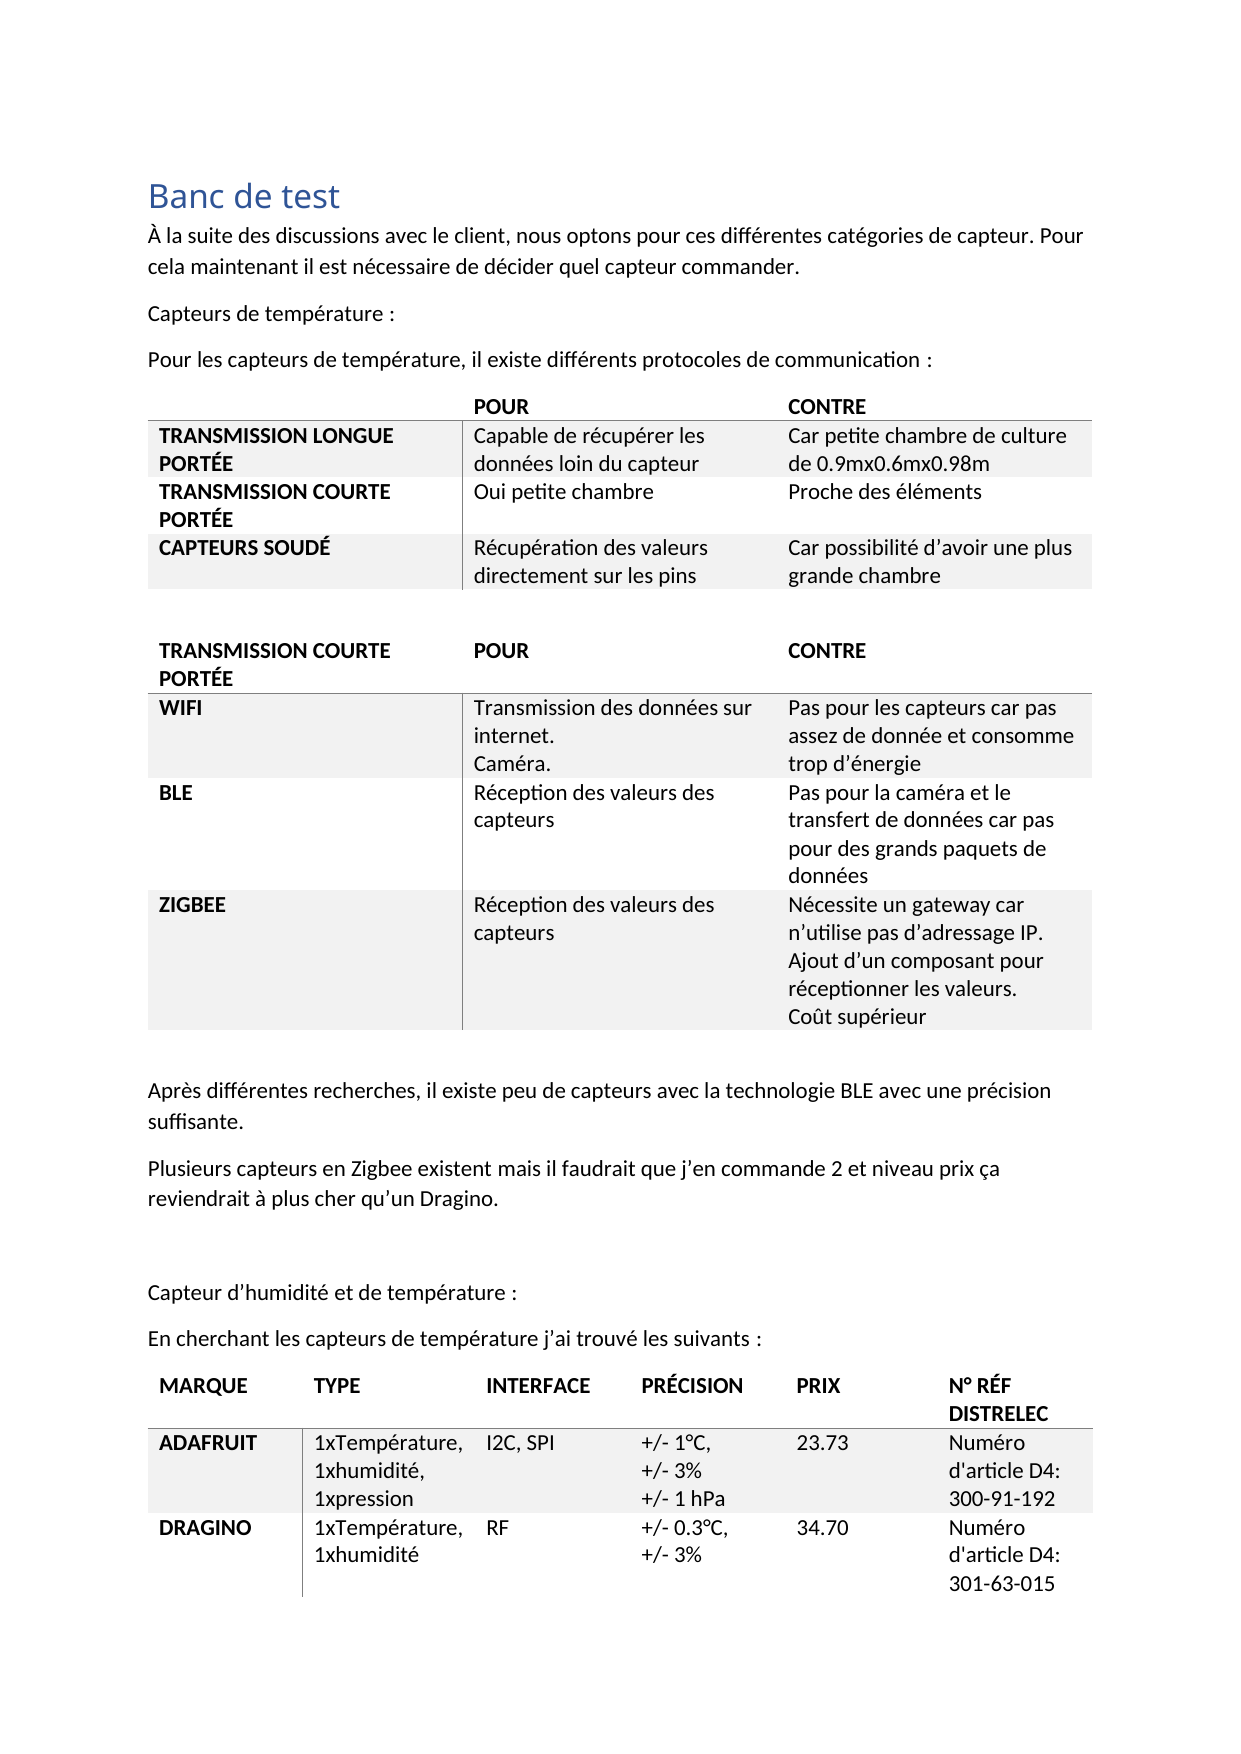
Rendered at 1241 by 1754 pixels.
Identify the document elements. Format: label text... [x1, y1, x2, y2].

table_header Type [303, 1371, 475, 1427]
table_header Transmission courte portée [148, 636, 462, 692]
table_cell Capable de récupérer les données loin du capteur [463, 421, 777, 477]
table_cell wifi [148, 694, 462, 778]
text À la suite des discussions avec le client, nous optons pour ces différentes catégories de capteur. Pour cela maintenant il est nécessaire de décider quel capteur commander. [148, 222, 1093, 280]
table_cell Car possibilité d’avoir une plus grande chambre [777, 534, 1092, 589]
table_cell Nécessite un gateway car n’utilise pas d’adressage IP. Ajout d’un composant pour réceptionner les valeurs. Coût supérieur [777, 890, 1092, 1030]
text Pour les capteurs de température, il existe différents protocoles de communication : [148, 346, 1093, 373]
table_cell 34.70 [785, 1513, 937, 1597]
subtitle Banc de test [148, 173, 1093, 218]
table_cell RF [475, 1513, 630, 1597]
table_cell ble [148, 778, 462, 890]
text Après différentes recherches, il existe peu de capteurs avec la technologie BLE avec une précision suffisante. [148, 1077, 1093, 1135]
table_header Contre [777, 393, 1092, 420]
table_cell Oui petite chambre [463, 478, 777, 533]
table_cell Numéro d'article D4: 300-91-192 [937, 1429, 1093, 1513]
table_cell Pas pour la caméra et le transfert de données car pas pour des grands paquets de données [777, 778, 1092, 890]
table_cell Adafruit [148, 1429, 302, 1513]
text Capteurs de température : [148, 299, 1093, 327]
table_cell 1xTempérature, 1xhumidité, 1xpression [303, 1429, 475, 1513]
table_header Interface [475, 1371, 630, 1427]
table_cell Réception des valeurs des capteurs [463, 890, 777, 1030]
text Plusieurs capteurs en Zigbee existent mais il faudrait que j’en commande 2 et niveau prix ça reviendrait à plus cher qu’un Dragino. [148, 1154, 1093, 1212]
text Capteur d’humidité et de température : [148, 1278, 1093, 1306]
table_cell Réception des valeurs des capteurs [463, 778, 777, 890]
table_cell Car petite chambre de culture de 0.9mx0.6mx0.98m [777, 421, 1092, 477]
table_header Précision [630, 1371, 785, 1427]
table_cell Capteurs soudé [148, 534, 462, 589]
table_header Pour [462, 393, 777, 420]
table_cell zigbee [148, 890, 462, 1030]
table_cell +/- 0.3°C, +/- 3% [630, 1513, 785, 1597]
table_header N° réf distrelec [937, 1371, 1093, 1427]
text En cherchant les capteurs de température j’ai trouvé les suivants : [148, 1324, 1093, 1353]
table_header Pour [462, 636, 777, 692]
table_cell Numéro d'article D4: 301-63-015 [937, 1513, 1093, 1597]
table_header [148, 393, 462, 420]
table_cell I2C, SPI [475, 1429, 630, 1513]
table_cell Récupération des valeurs directement sur les pins [463, 534, 777, 589]
table_cell +/- 1°C, +/- 3% +/- 1 hPa [630, 1429, 785, 1513]
table_cell dragino [148, 1513, 302, 1597]
table_cell Proche des éléments [777, 478, 1092, 533]
table_cell Transmission longue portée [148, 421, 462, 477]
table_header Contre [777, 636, 1092, 692]
table_header Marque [148, 1371, 302, 1427]
table_cell 1xTempérature, 1xhumidité [303, 1513, 475, 1597]
table_cell Transmission courte portée [148, 478, 462, 533]
table_header Prix [785, 1371, 937, 1427]
table_cell Pas pour les capteurs car pas assez de donnée et consomme trop d’énergie [777, 694, 1092, 778]
table_cell 23.73 [785, 1429, 937, 1513]
table_cell Transmission des données sur internet. Caméra. [463, 694, 777, 778]
